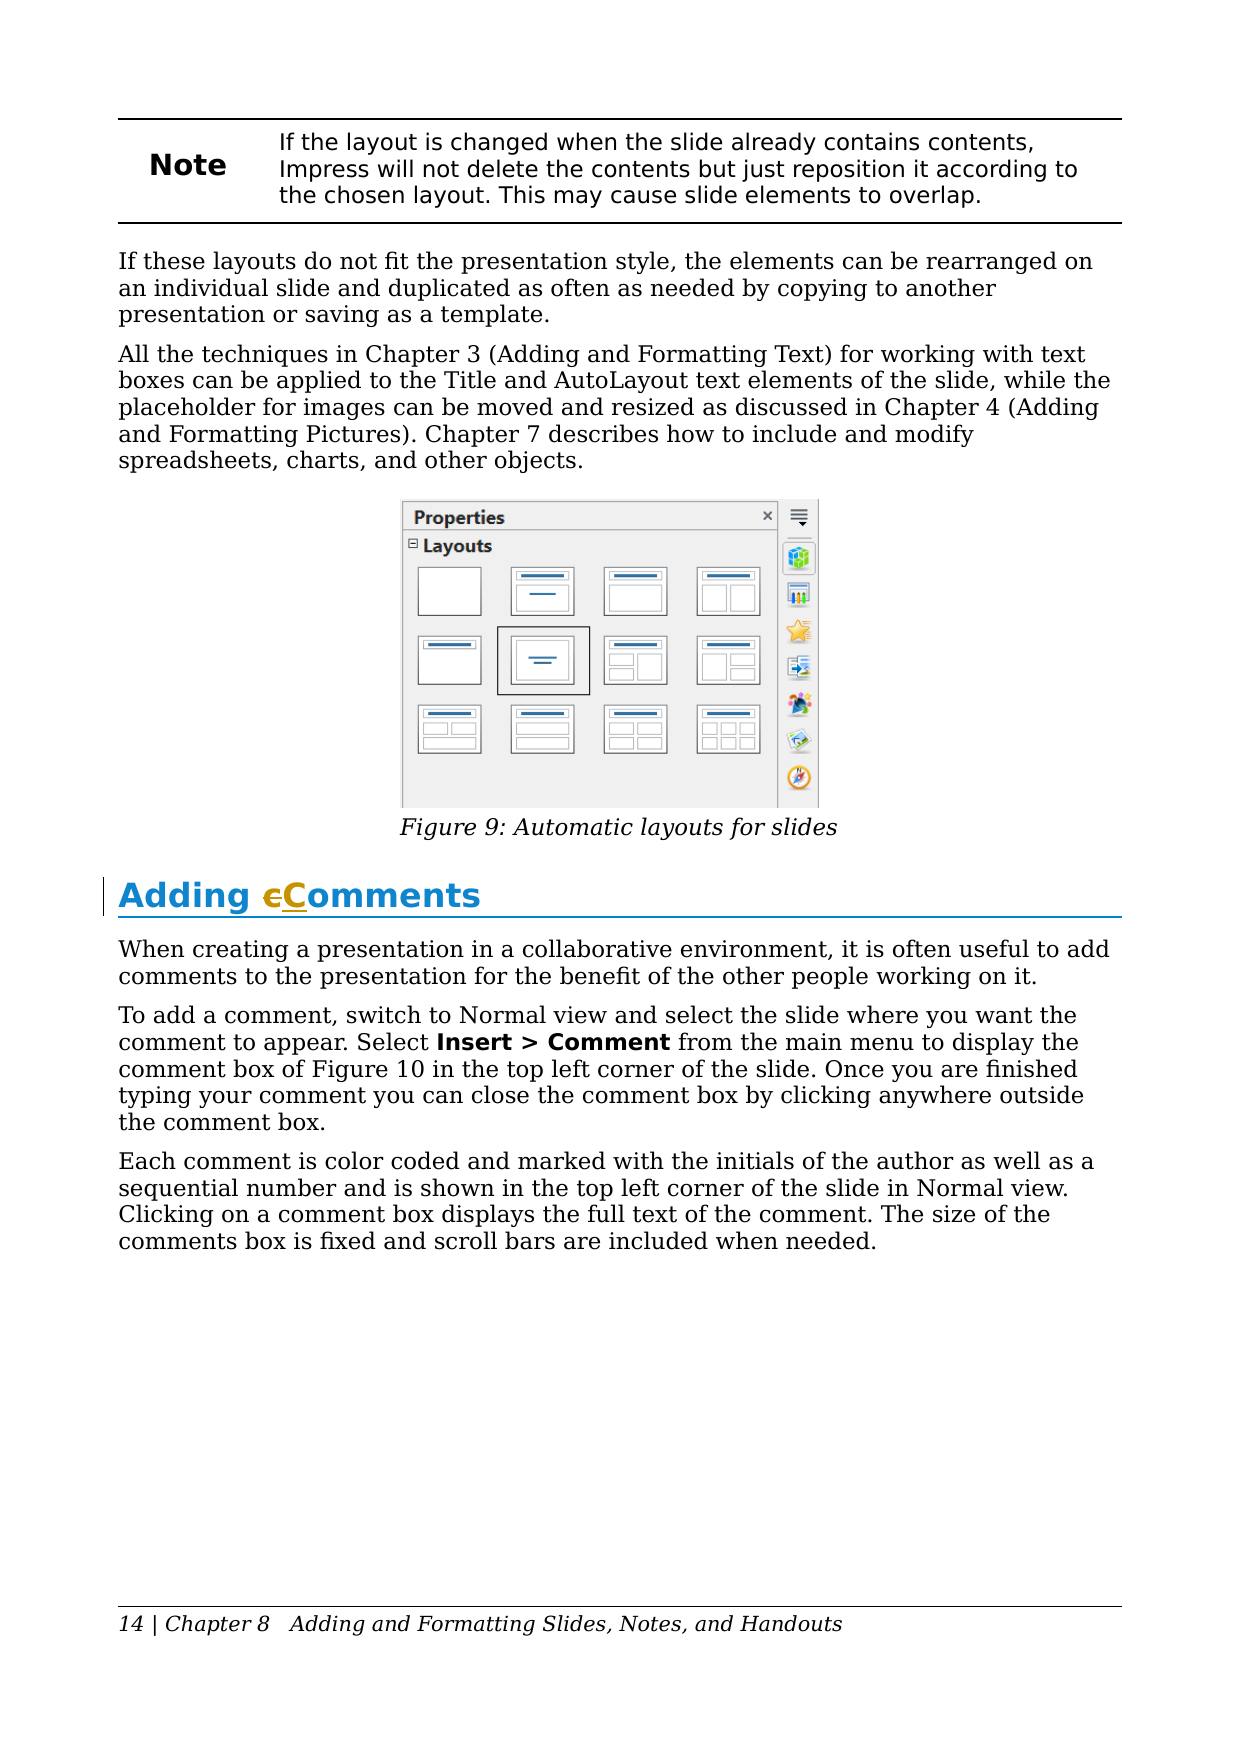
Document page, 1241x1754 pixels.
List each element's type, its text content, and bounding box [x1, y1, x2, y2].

text Each comment is color coded and marked with the initials of the author as well as a sequential number and is shown in the top left corner of the slide in Normal view. Clicking on a comment box displays the full text of the comment. The size of the comments box is fixed and scroll bars are included when needed. [118, 1148, 1122, 1255]
text Figure 9: Automatic layouts for slides [400, 814, 840, 841]
text When creating a presentation in a collaborative environment, it is often useful to add comments to the presentation for the benefit of the other people working on it. [118, 937, 1122, 990]
text All the techniques in Chapter 3 (Adding and Formatting Text) for working with text boxes can be applied to the Title and AutoLayout text elements of the slide, while the placeholder for images can be moved and resized as discussed in Chapter 4 (Adding and Formatting Pictures). Chapter 7 describes how to include and modify spreadsheets, charts, and other objects. [118, 341, 1122, 474]
table_header Note [118, 120, 257, 222]
picture [400, 499, 820, 808]
subtitle Adding Comments [118, 877, 1122, 916]
text If these layouts do not fit the presentation style, the elements can be rearranged on an individual slide and duplicated as often as needed by copying to another presentation or saving as a template. [118, 248, 1122, 328]
text To add a comment, switch to Normal view and select the slide where you want the comment to appear. Select Insert > Comment from the main menu to display the comment box of Figure 10 in the top left corner of the slide. Once you are finished typing your comment you can close the comment box by clicking anywhere outside the comment box. [118, 1002, 1122, 1136]
table_header If the layout is changed when the slide already contains contents, Impress will not delete the contents but just reposition it according to the chosen layout. This may cause slide elements to overlap. [258, 120, 1122, 222]
